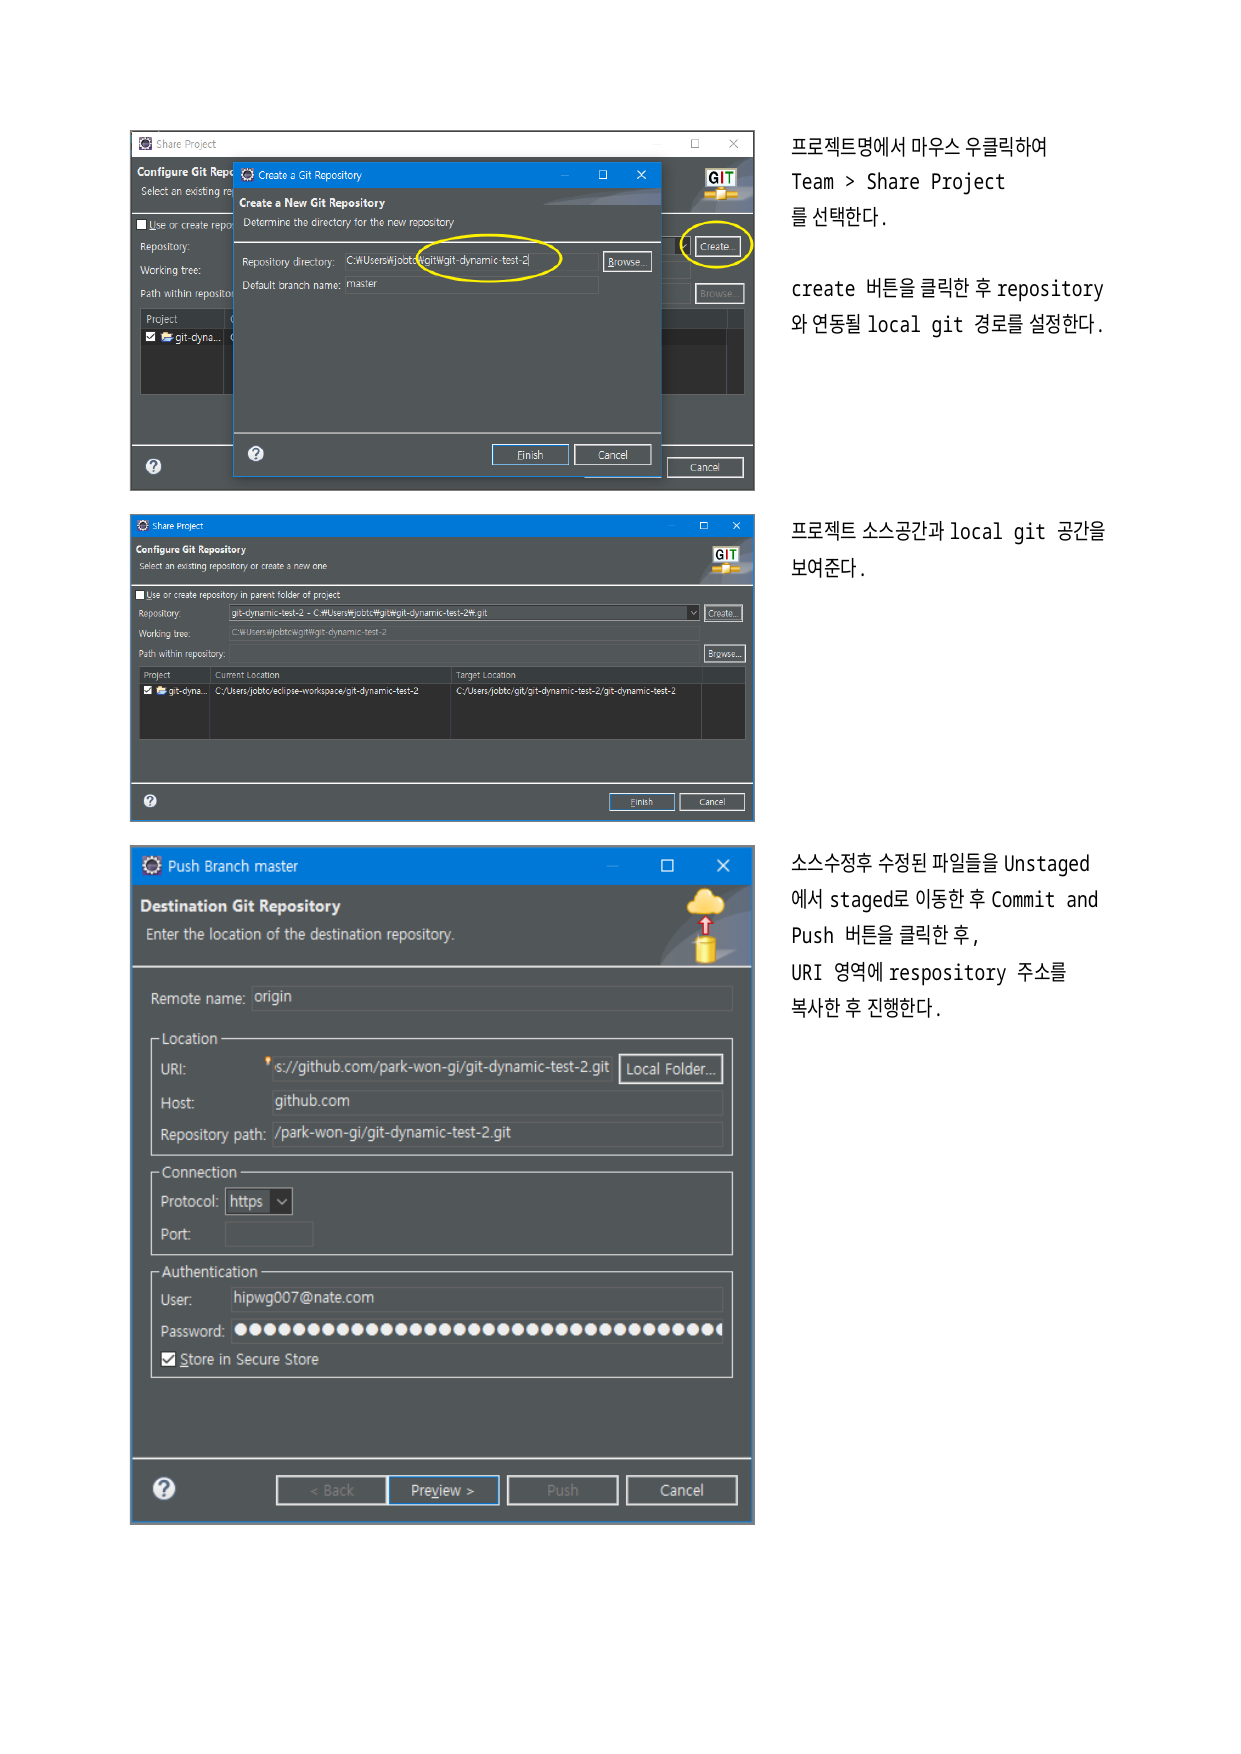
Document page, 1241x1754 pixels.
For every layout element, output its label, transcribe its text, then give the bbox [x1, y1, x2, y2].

picture [129, 130, 755, 491]
table_cell 프로젝트 소스공간과 local git 공간을 보여준다. [779, 502, 1122, 834]
picture [129, 514, 755, 822]
table_cell [118, 118, 779, 502]
table_cell 프로젝트명에서 마우스 우클릭하여 Team > Share Project 를 선택한다. create 버튼을 클릭한 후 repository와 연동될 local git 경로를 설정한다. [779, 118, 1122, 502]
picture [129, 845, 755, 1525]
table_cell [118, 834, 779, 1537]
table_cell [118, 502, 779, 834]
table_cell 소스수정후 수정된 파일들을 Unstaged에서 staged로 이동한 후 Commit and Push 버튼을 클릭한 후, URI 영역에 respository 주소를 복사한 후 진행한다. [779, 834, 1122, 1537]
